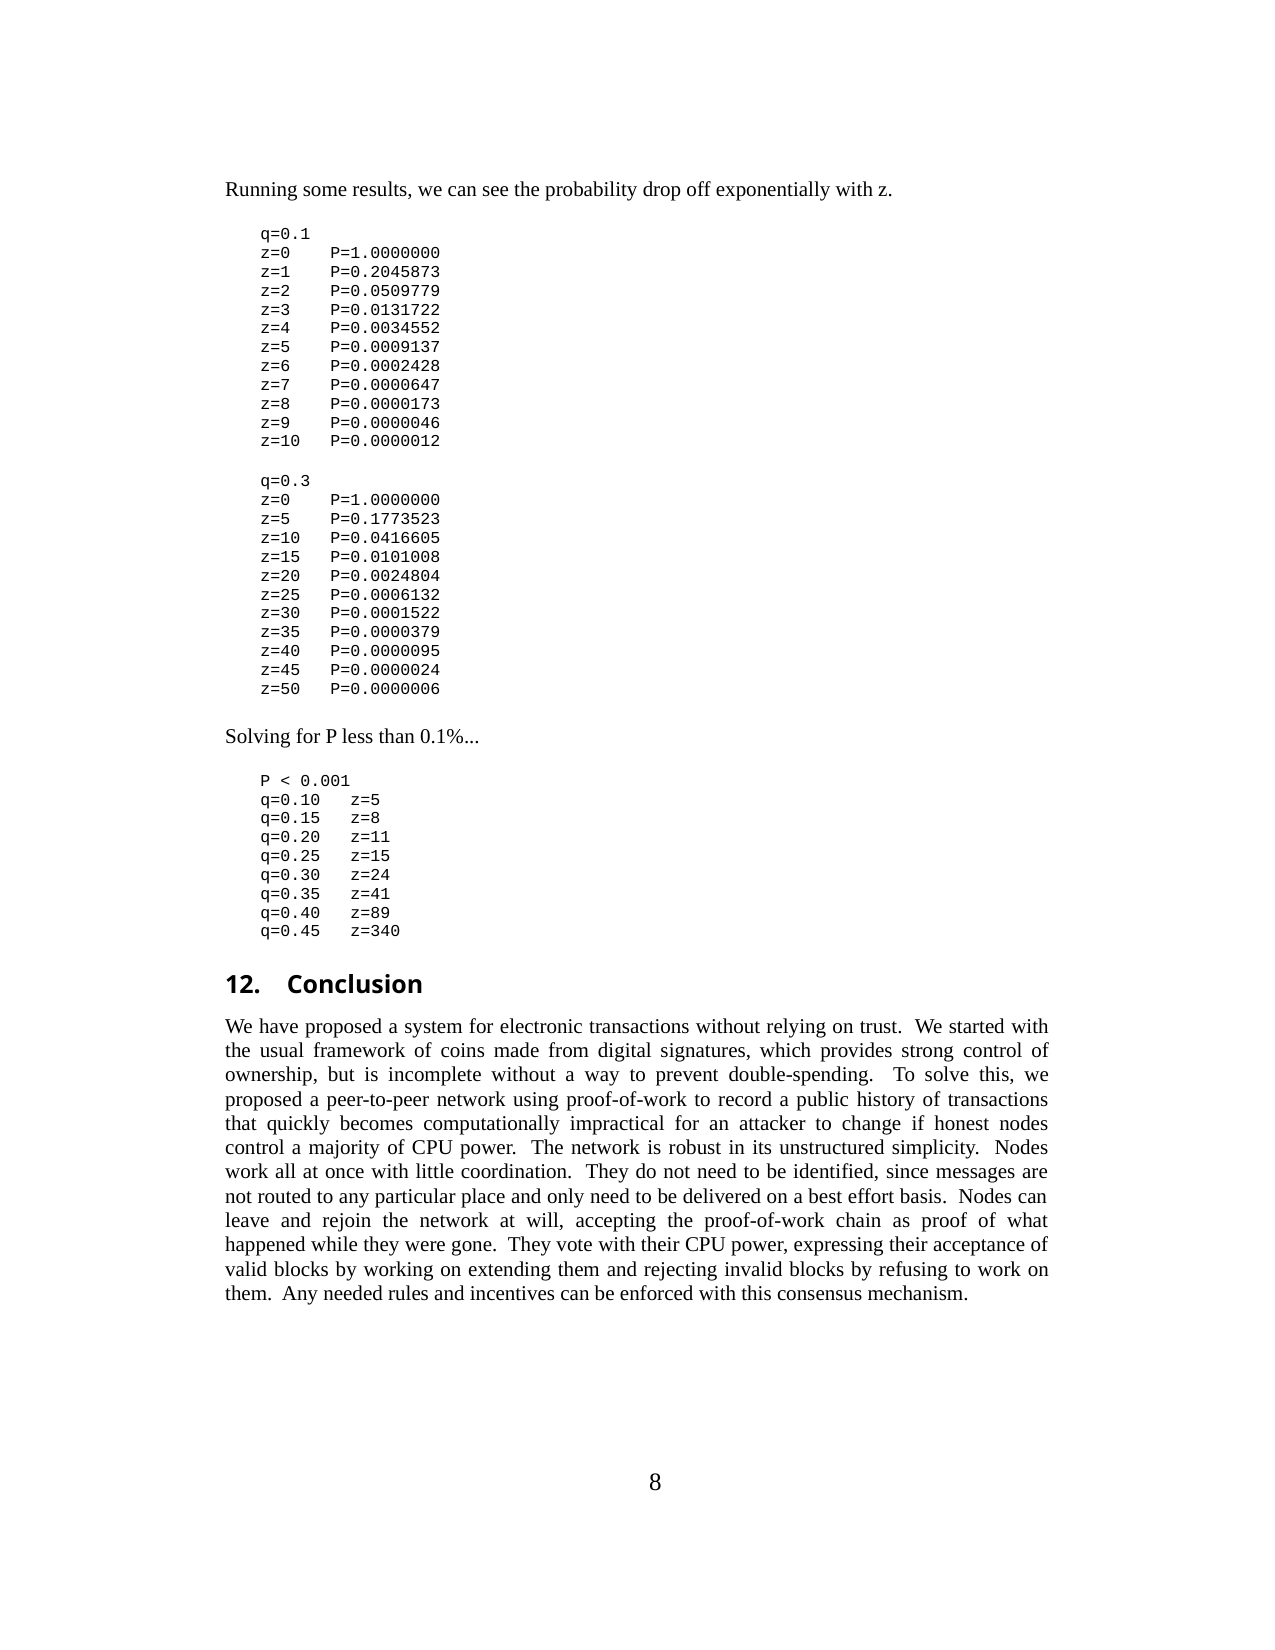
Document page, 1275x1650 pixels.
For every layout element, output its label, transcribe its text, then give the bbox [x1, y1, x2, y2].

text Solving for P less than 0.1%... [225, 724, 1050, 748]
text We have proposed a system for electronic transactions without relying on trust. We started with the usual framework of coins made from digital signatures, which provides strong control of ownership, but is incomplete without a way to prevent double-spending. To solve this, we proposed a peer-to-peer network using proof-of-work to record a public history of transactions that quickly becomes computationally impractical for an attacker to change if honest nodes control a majority of CPU power. The network is robust in its unstructured simplicity. Nodes work all at once with little coordination. They do not need to be identified, since messages are not routed to any particular place and only need to be delivered on a best effort basis. Nodes can leave and rejoin the network at will, accepting the proof-of-work chain as proof of what happened while they were gone. They vote with their CPU power, expressing their acceptance of valid blocks by working on extending them and rejecting invalid blocks by refusing to work on them. Any needed rules and incentives can be enforced with this consensus mechanism. [225, 1014, 1050, 1305]
text Running some results, we can see the probability drop off exponentially with z. [225, 177, 1050, 201]
subtitle 12. Conclusion [225, 967, 1050, 1001]
